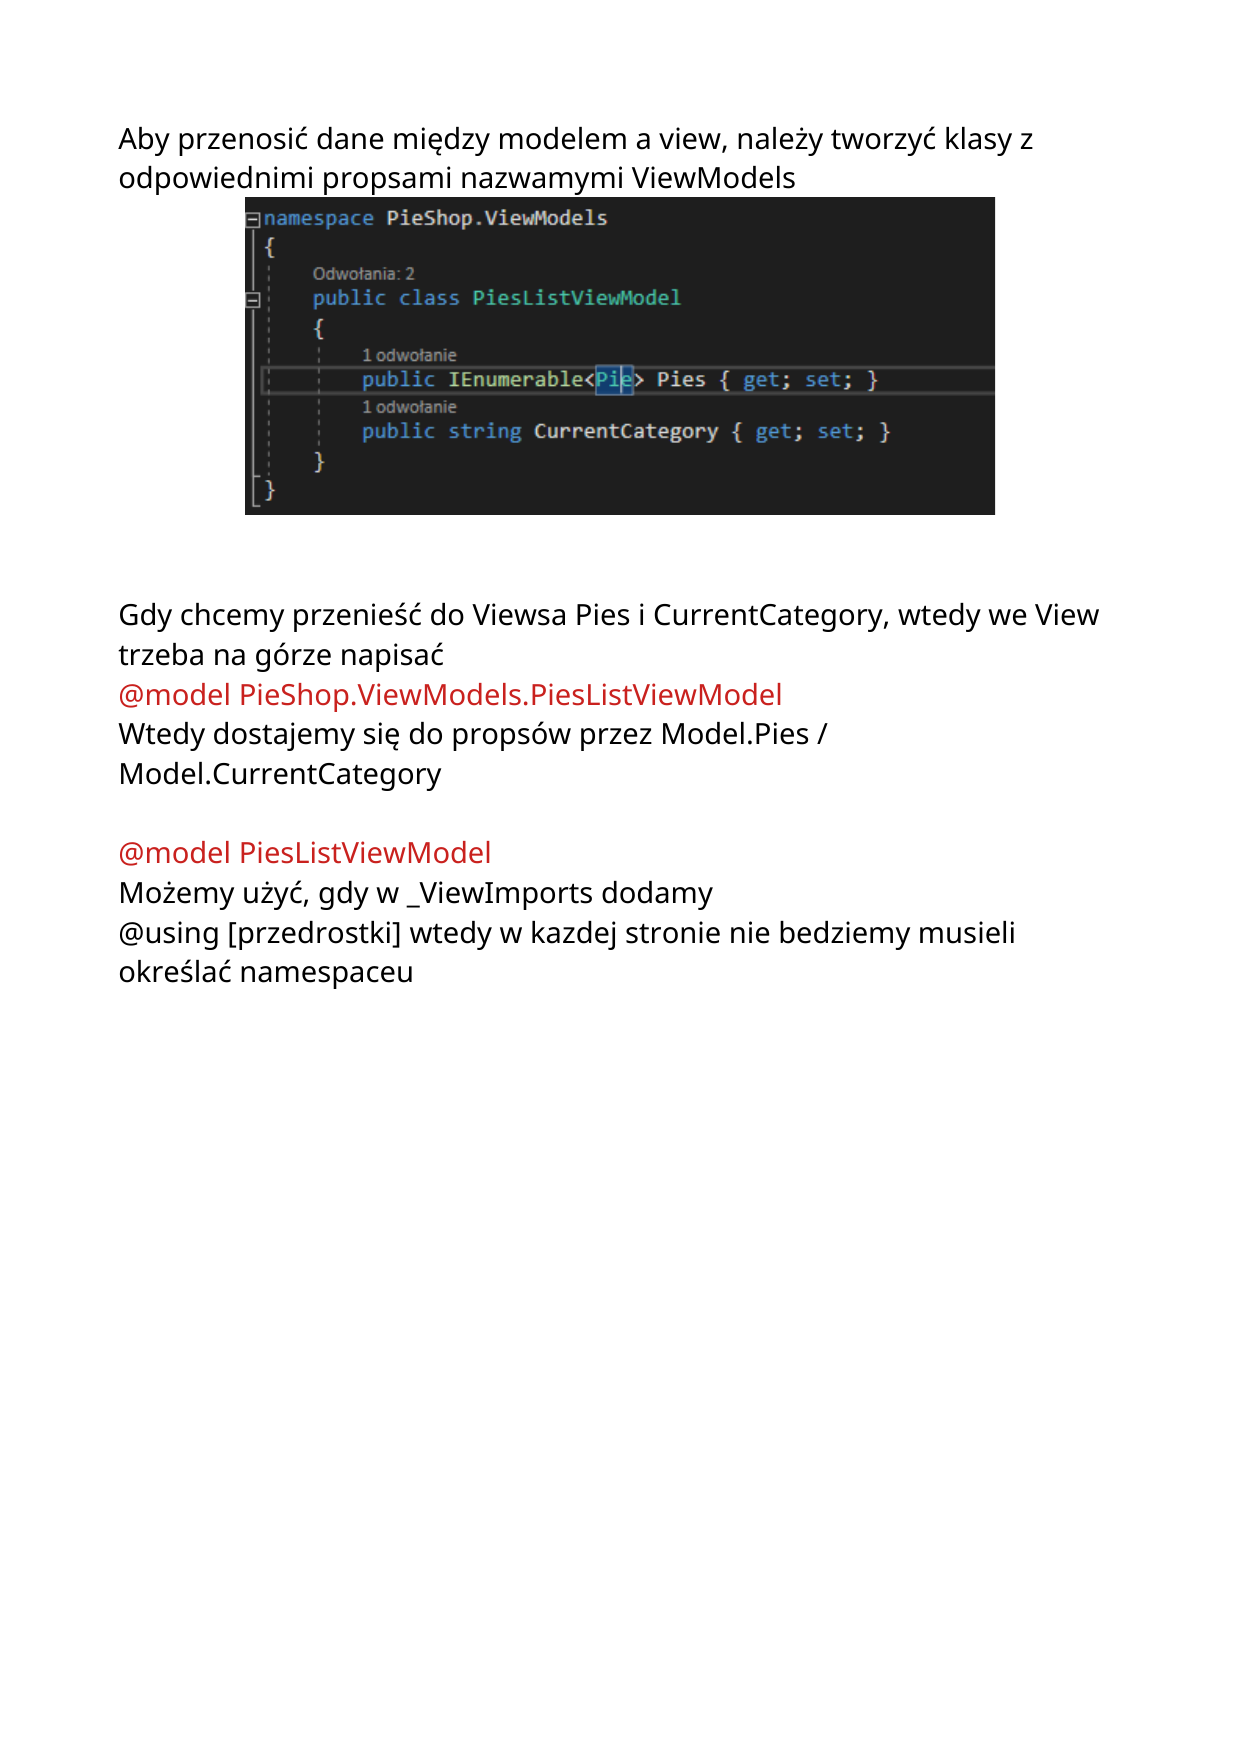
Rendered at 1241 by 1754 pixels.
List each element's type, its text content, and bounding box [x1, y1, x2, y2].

text Wtedy dostajemy się do propsów przez Model.Pies / Model.CurrentCategory [118, 713, 1122, 793]
text @model PiesListViewModel [118, 832, 1122, 872]
text @using [przedrostki] wtedy w kazdej stronie nie bedziemy musieli określać namespaceu [118, 912, 1122, 1071]
text Gdy chcemy przenieść do Viewsa Pies i CurrentCategory, wtedy we View trzeba na górze napisać [118, 594, 1122, 674]
text Aby przenosić dane między modelem a view, należy tworzyć klasy z odpowiednimi propsami nazwamymi ViewModels [118, 118, 1122, 197]
text @model PieShop.ViewModels.PiesListViewModel [118, 674, 1122, 713]
picture [245, 197, 995, 515]
text Możemy użyć, gdy w _ViewImports dodamy [118, 872, 1122, 912]
